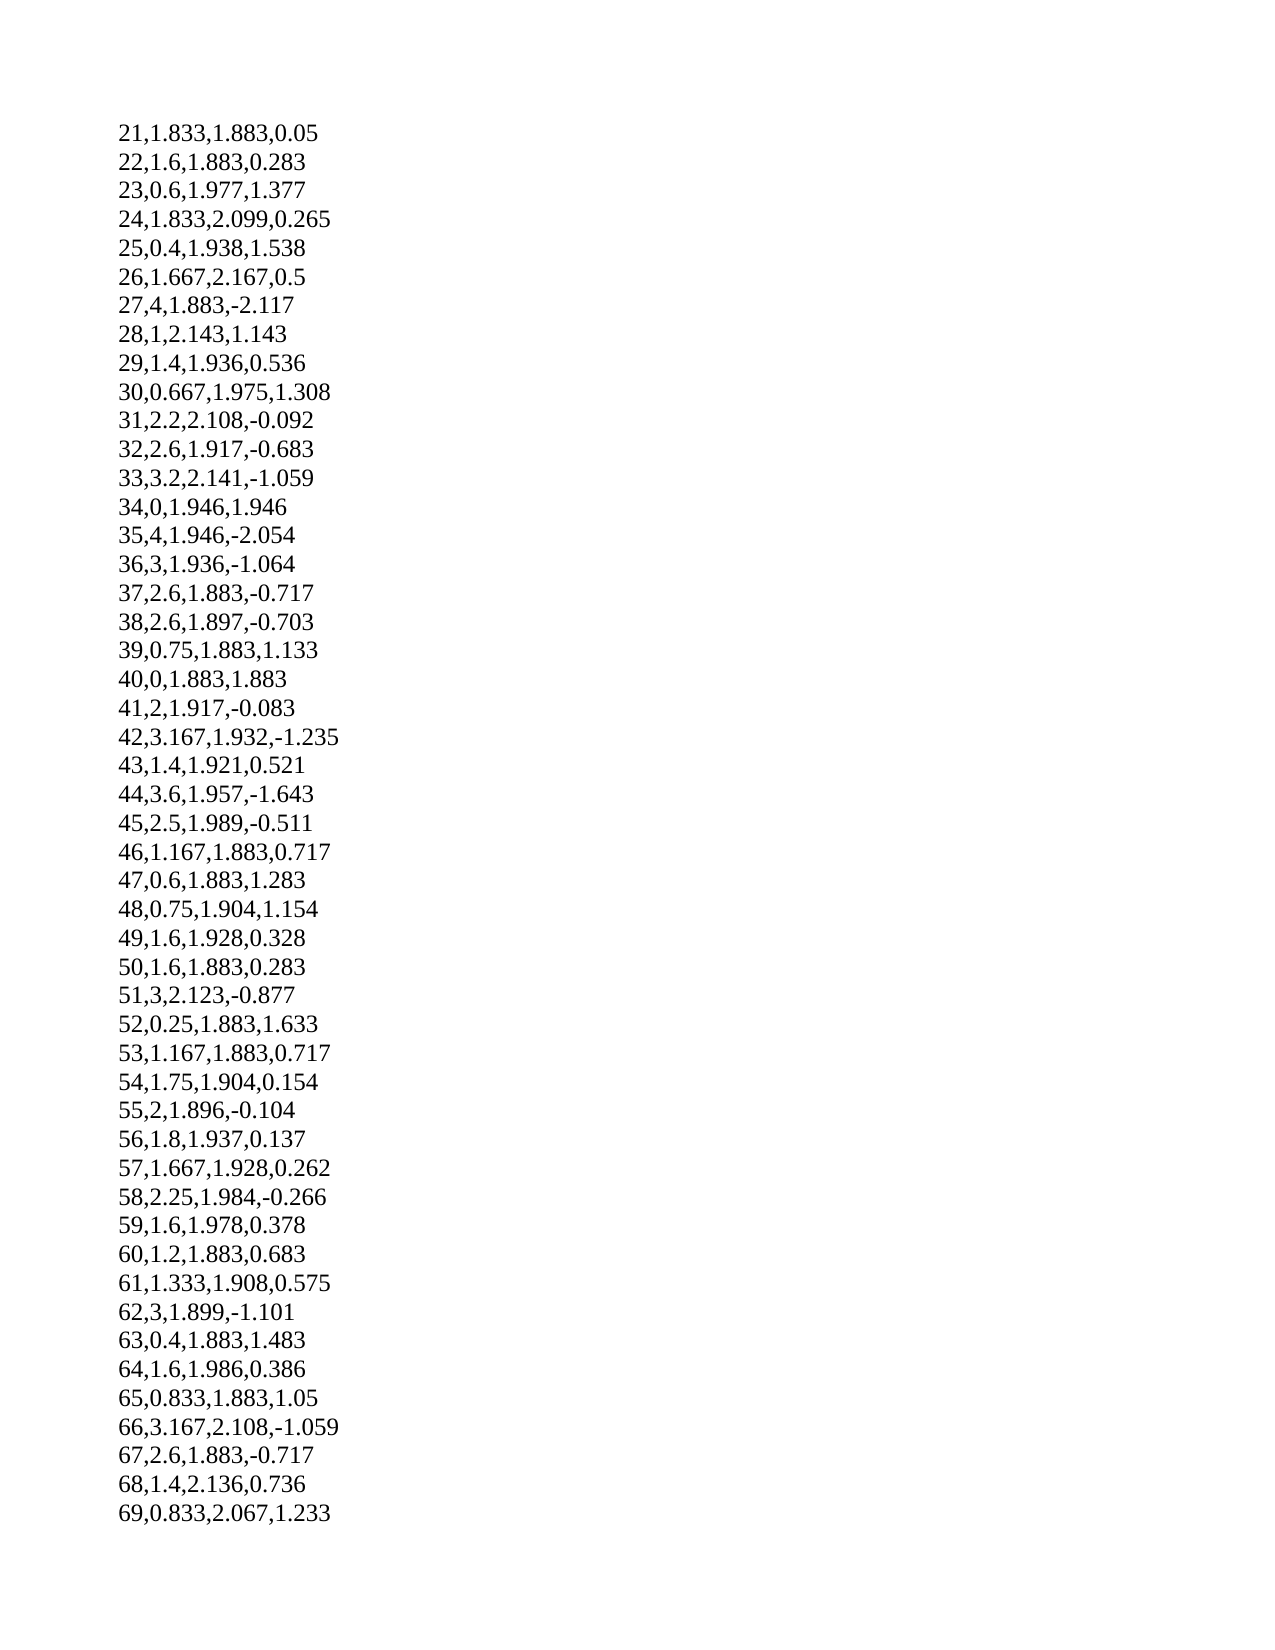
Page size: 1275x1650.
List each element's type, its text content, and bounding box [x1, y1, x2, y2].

text 43,1.4,1.921,0.521 [118, 751, 1157, 779]
text 67,2.6,1.883,-0.717 [118, 1441, 1157, 1469]
text 22,1.6,1.883,0.283 [118, 147, 1157, 176]
text 41,2,1.917,-0.083 [118, 693, 1157, 722]
text 51,3,2.123,-0.877 [118, 981, 1157, 1009]
text 21,1.833,1.883,0.05 [118, 118, 1157, 147]
text 60,1.2,1.883,0.683 [118, 1239, 1157, 1268]
text 27,4,1.883,-2.117 [118, 291, 1157, 319]
text 32,2.6,1.917,-0.683 [118, 434, 1157, 463]
text 36,3,1.936,-1.064 [118, 549, 1157, 578]
text 28,1,2.143,1.143 [118, 319, 1157, 348]
text 30,0.667,1.975,1.308 [118, 377, 1157, 406]
text 34,0,1.946,1.946 [118, 492, 1157, 521]
text 54,1.75,1.904,0.154 [118, 1067, 1157, 1096]
text 49,1.6,1.928,0.328 [118, 923, 1157, 952]
text 65,0.833,1.883,1.05 [118, 1383, 1157, 1412]
text 61,1.333,1.908,0.575 [118, 1268, 1157, 1297]
text 57,1.667,1.928,0.262 [118, 1153, 1157, 1182]
text 40,0,1.883,1.883 [118, 664, 1157, 693]
text 39,0.75,1.883,1.133 [118, 636, 1157, 664]
text 35,4,1.946,-2.054 [118, 521, 1157, 549]
text 24,1.833,2.099,0.265 [118, 204, 1157, 233]
text 52,0.25,1.883,1.633 [118, 1009, 1157, 1038]
text 64,1.6,1.986,0.386 [118, 1354, 1157, 1383]
text 48,0.75,1.904,1.154 [118, 894, 1157, 923]
text 45,2.5,1.989,-0.511 [118, 808, 1157, 837]
text 25,0.4,1.938,1.538 [118, 233, 1157, 262]
text 47,0.6,1.883,1.283 [118, 866, 1157, 894]
text 66,3.167,2.108,-1.059 [118, 1412, 1157, 1441]
text 23,0.6,1.977,1.377 [118, 176, 1157, 204]
text 31,2.2,2.108,-0.092 [118, 406, 1157, 434]
text 69,0.833,2.067,1.233 [118, 1498, 1157, 1527]
text 26,1.667,2.167,0.5 [118, 262, 1157, 291]
text 53,1.167,1.883,0.717 [118, 1038, 1157, 1067]
text 62,3,1.899,-1.101 [118, 1297, 1157, 1326]
text 56,1.8,1.937,0.137 [118, 1124, 1157, 1153]
text 63,0.4,1.883,1.483 [118, 1326, 1157, 1354]
text 37,2.6,1.883,-0.717 [118, 578, 1157, 607]
text 59,1.6,1.978,0.378 [118, 1211, 1157, 1239]
text 46,1.167,1.883,0.717 [118, 837, 1157, 866]
text 29,1.4,1.936,0.536 [118, 348, 1157, 377]
text 38,2.6,1.897,-0.703 [118, 607, 1157, 636]
text 44,3.6,1.957,-1.643 [118, 779, 1157, 808]
text 42,3.167,1.932,-1.235 [118, 722, 1157, 751]
text 68,1.4,2.136,0.736 [118, 1469, 1157, 1498]
text 55,2,1.896,-0.104 [118, 1096, 1157, 1124]
text 33,3.2,2.141,-1.059 [118, 463, 1157, 492]
text 50,1.6,1.883,0.283 [118, 952, 1157, 981]
text 58,2.25,1.984,-0.266 [118, 1182, 1157, 1211]
